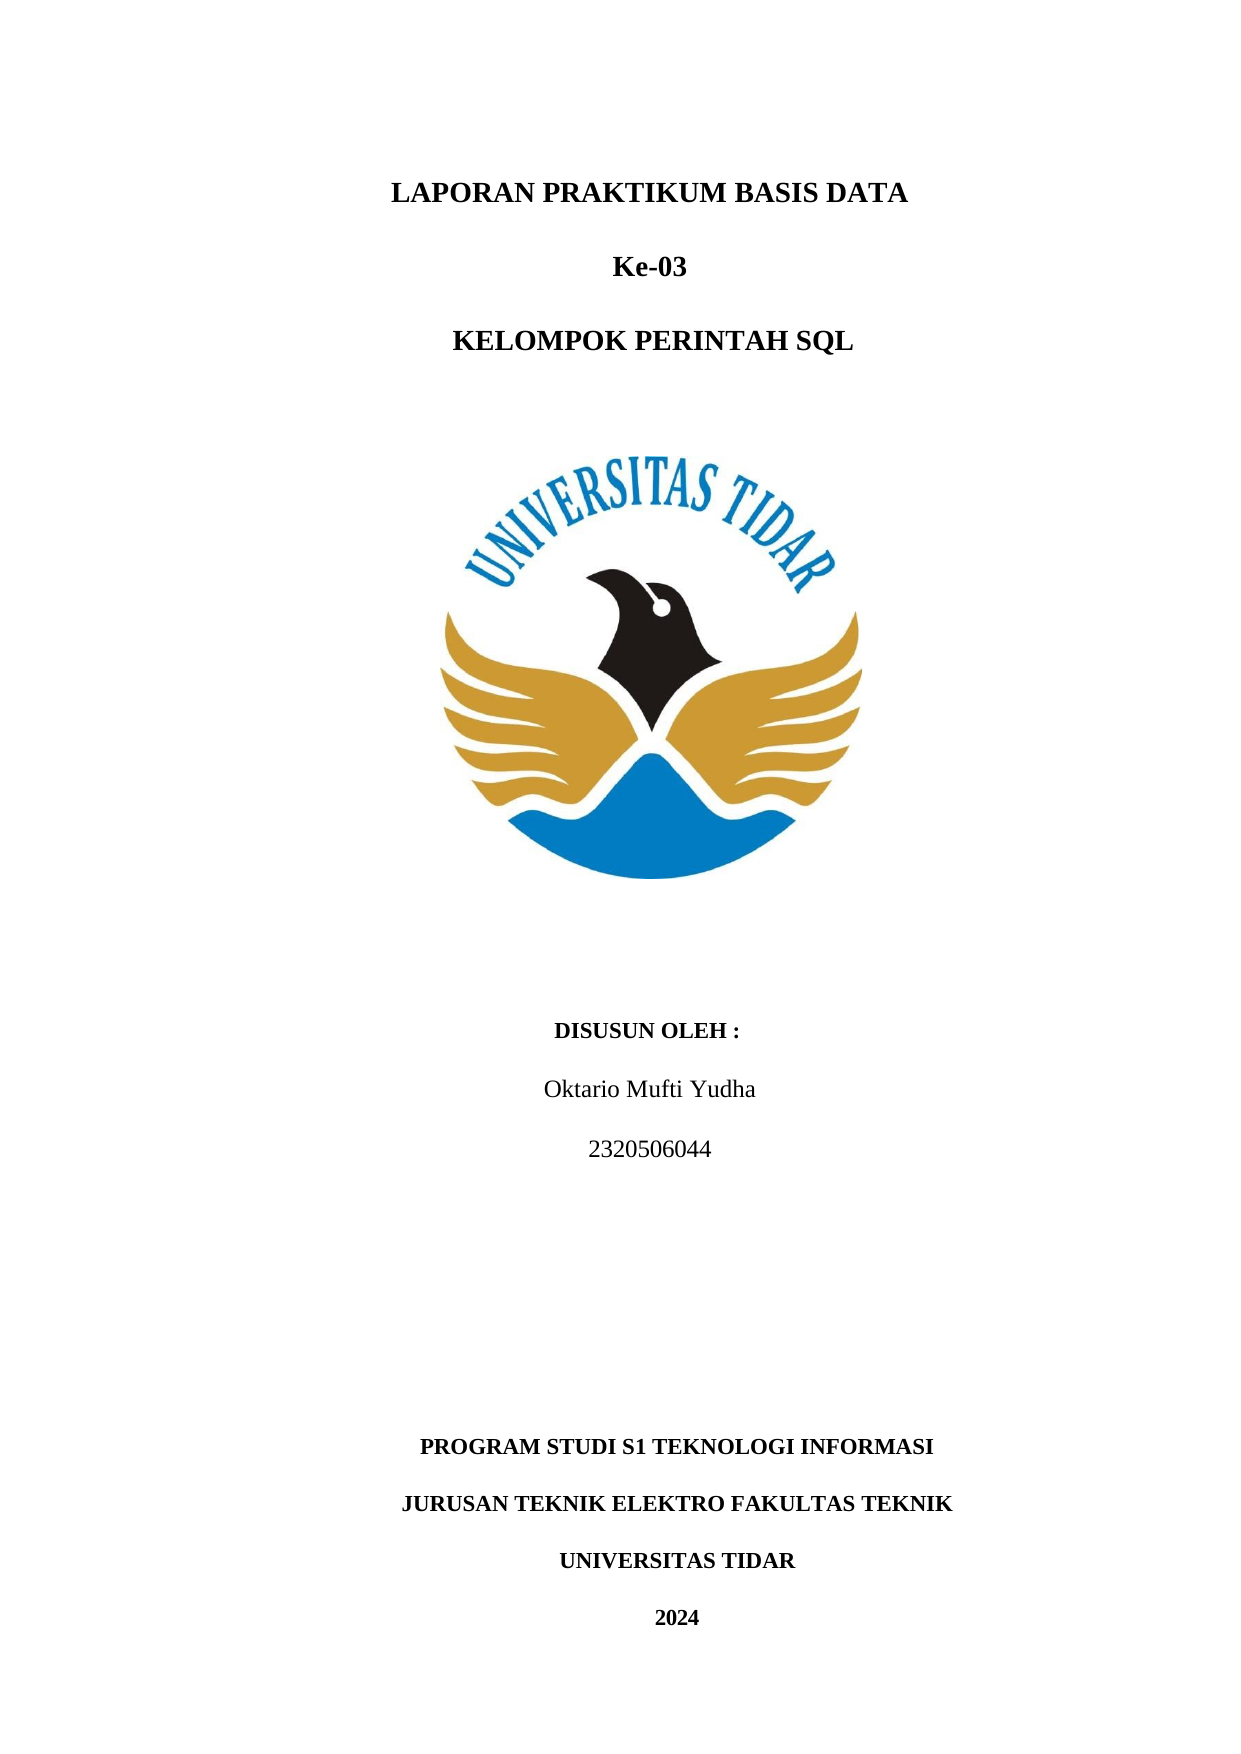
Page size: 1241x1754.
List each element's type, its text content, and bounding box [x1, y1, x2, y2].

text Oktario Mufti Yudha 2320506044 [511, 1074, 788, 1162]
text DISUSUN OLEH : [307, 1017, 988, 1043]
title KELOMPOK PERINTAH SQL [307, 323, 992, 356]
picture [440, 456, 863, 879]
text PROGRAM STUDI S1 TEKNOLOGI INFORMASI JURUSAN TEKNIK ELEKTRO FAKULTAS TEKNIK UNIVERSITAS TIDAR [401, 1433, 953, 1573]
title LAPORAN PRAKTIKUM BASIS DATA [307, 175, 992, 209]
title Ke-03 [307, 249, 992, 282]
text 2024 [195, 1604, 1159, 1630]
